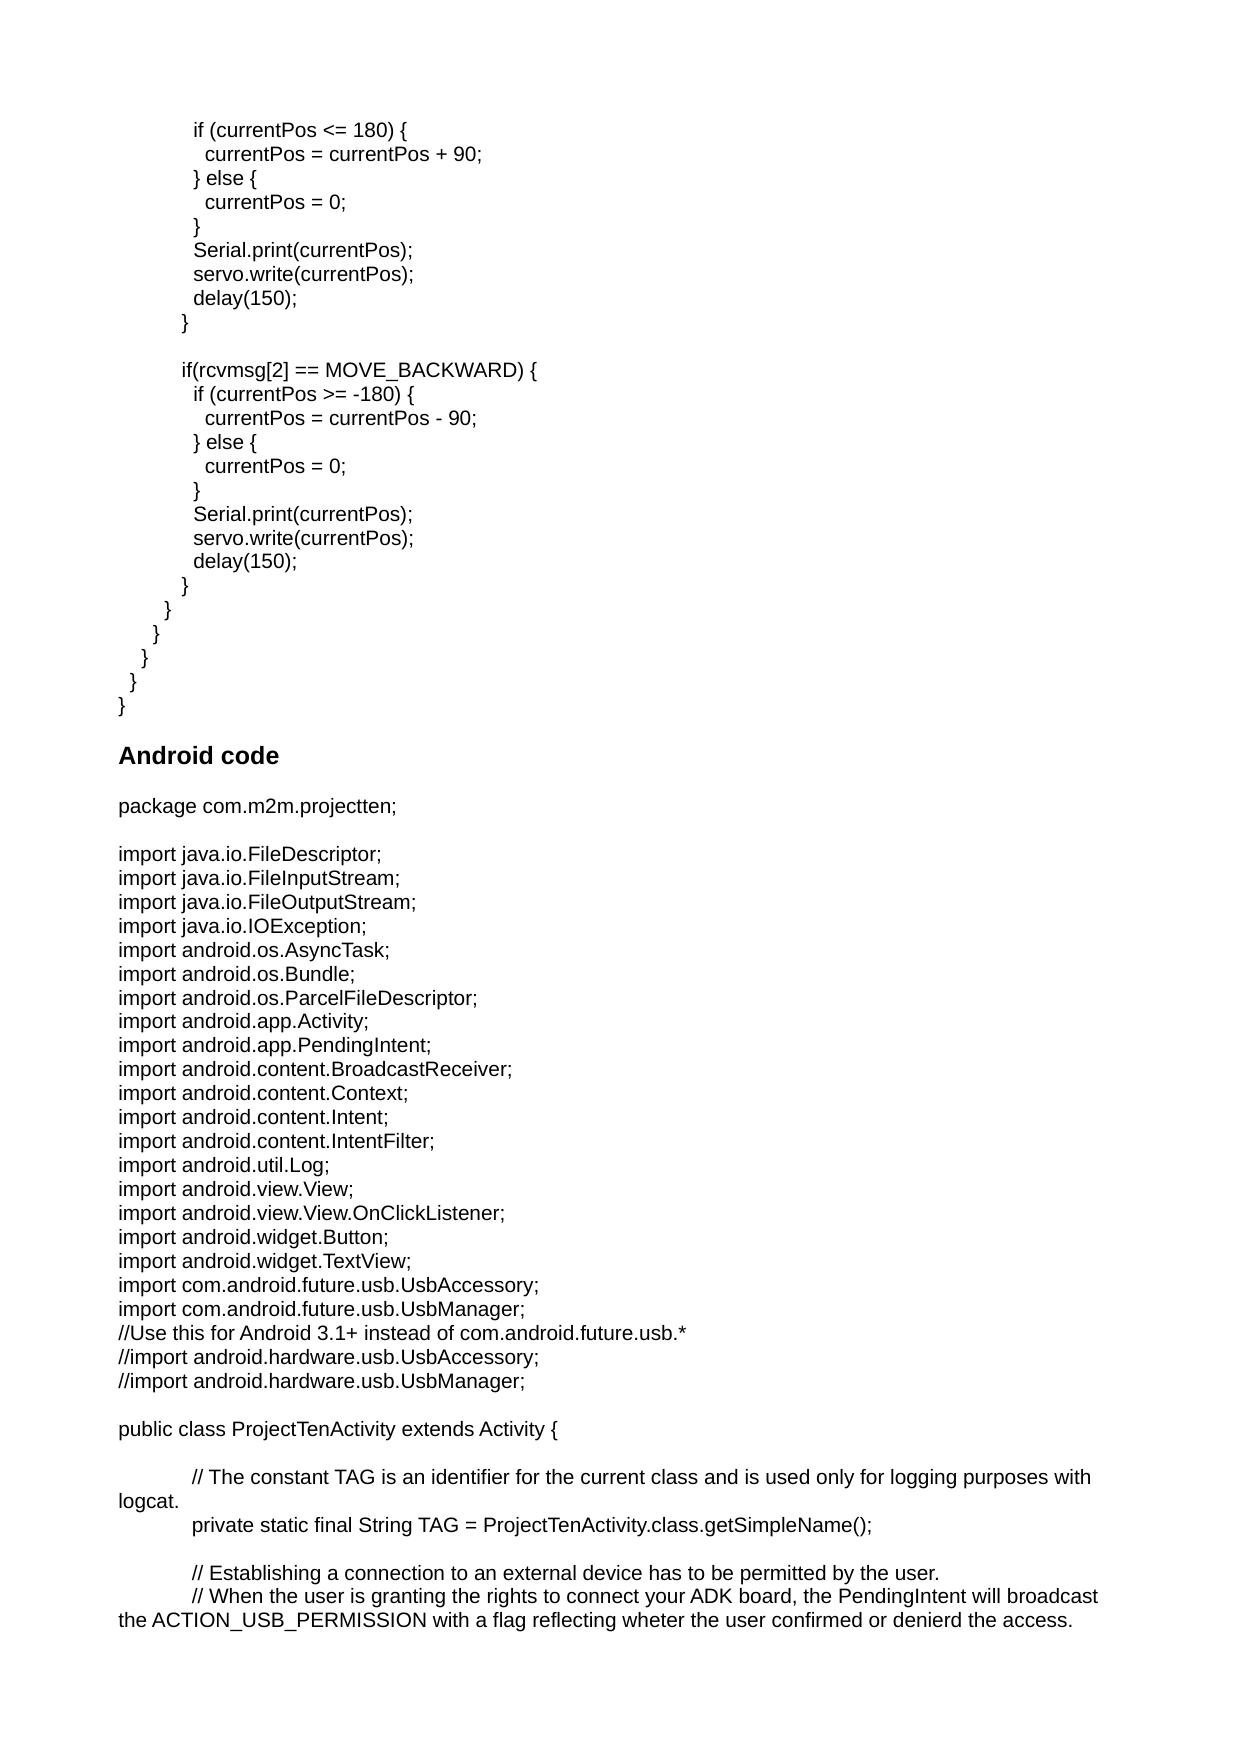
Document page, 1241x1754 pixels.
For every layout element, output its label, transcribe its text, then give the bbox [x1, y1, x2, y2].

text import android.os.ParcelFileDescriptor; [118, 985, 1122, 1009]
text // The constant TAG is an identifier for the current class and is used only for logging purposes with logcat. [118, 1464, 1122, 1512]
text if (currentPos >= -180) { [118, 382, 1122, 406]
text } else { [118, 429, 1122, 453]
text } else { [118, 166, 1122, 190]
text Serial.print(currentPos); [118, 501, 1122, 525]
text private static final String TAG = ProjectTenActivity.class.getSimpleName(); [118, 1512, 1122, 1536]
text delay(150); [118, 549, 1122, 573]
text import android.widget.Button; [118, 1225, 1122, 1249]
text //Use this for Android 3.1+ instead of com.android.future.usb.* [118, 1321, 1122, 1345]
text currentPos = currentPos - 90; [118, 406, 1122, 429]
text currentPos = 0; [118, 453, 1122, 477]
text import android.content.Intent; [118, 1105, 1122, 1129]
text import java.io.FileInputStream; [118, 866, 1122, 889]
text import android.os.Bundle; [118, 961, 1122, 985]
text } [118, 645, 1122, 669]
text import java.io.FileDescriptor; [118, 842, 1122, 866]
text import android.widget.TextView; [118, 1249, 1122, 1273]
text //import android.hardware.usb.UsbAccessory; [118, 1345, 1122, 1369]
text import java.io.FileOutputStream; [118, 889, 1122, 913]
text public class ProjectTenActivity extends Activity { [118, 1417, 1122, 1441]
text servo.write(currentPos); [118, 262, 1122, 286]
text import com.android.future.usb.UsbManager; [118, 1297, 1122, 1321]
text import android.view.View; [118, 1177, 1122, 1201]
text import android.app.PendingIntent; [118, 1033, 1122, 1057]
text // When the user is granting the rights to connect your ADK board, the PendingIntent will broadcast the ACTION_USB_PERMISSION with a flag reflecting wheter the user confirmed or denierd the access. [118, 1584, 1122, 1632]
text import android.content.BroadcastReceiver; [118, 1057, 1122, 1081]
text currentPos = currentPos + 90; [118, 142, 1122, 166]
text if (currentPos <= 180) { [118, 118, 1122, 142]
text } [118, 573, 1122, 597]
text import android.os.AsyncTask; [118, 937, 1122, 961]
text } [118, 693, 1122, 717]
text import android.app.Activity; [118, 1009, 1122, 1033]
text import android.content.IntentFilter; [118, 1129, 1122, 1153]
text } [118, 597, 1122, 621]
text import android.view.View.OnClickListener; [118, 1201, 1122, 1225]
text import android.util.Log; [118, 1153, 1122, 1177]
text // Establishing a connection to an external device has to be permitted by the user. [118, 1560, 1122, 1584]
text Serial.print(currentPos); [118, 238, 1122, 262]
text } [118, 477, 1122, 501]
text //import android.hardware.usb.UsbManager; [118, 1369, 1122, 1393]
text package com.m2m.projectten; [118, 794, 1122, 818]
text Android code [118, 741, 1122, 770]
text } [118, 214, 1122, 238]
text } [118, 669, 1122, 693]
text } [118, 310, 1122, 334]
text delay(150); [118, 286, 1122, 310]
text import java.io.IOException; [118, 913, 1122, 937]
text } [118, 621, 1122, 645]
text import com.android.future.usb.UsbAccessory; [118, 1273, 1122, 1297]
text currentPos = 0; [118, 190, 1122, 214]
text servo.write(currentPos); [118, 525, 1122, 549]
text import android.content.Context; [118, 1081, 1122, 1105]
text if(rcvmsg[2] == MOVE_BACKWARD) { [118, 358, 1122, 382]
